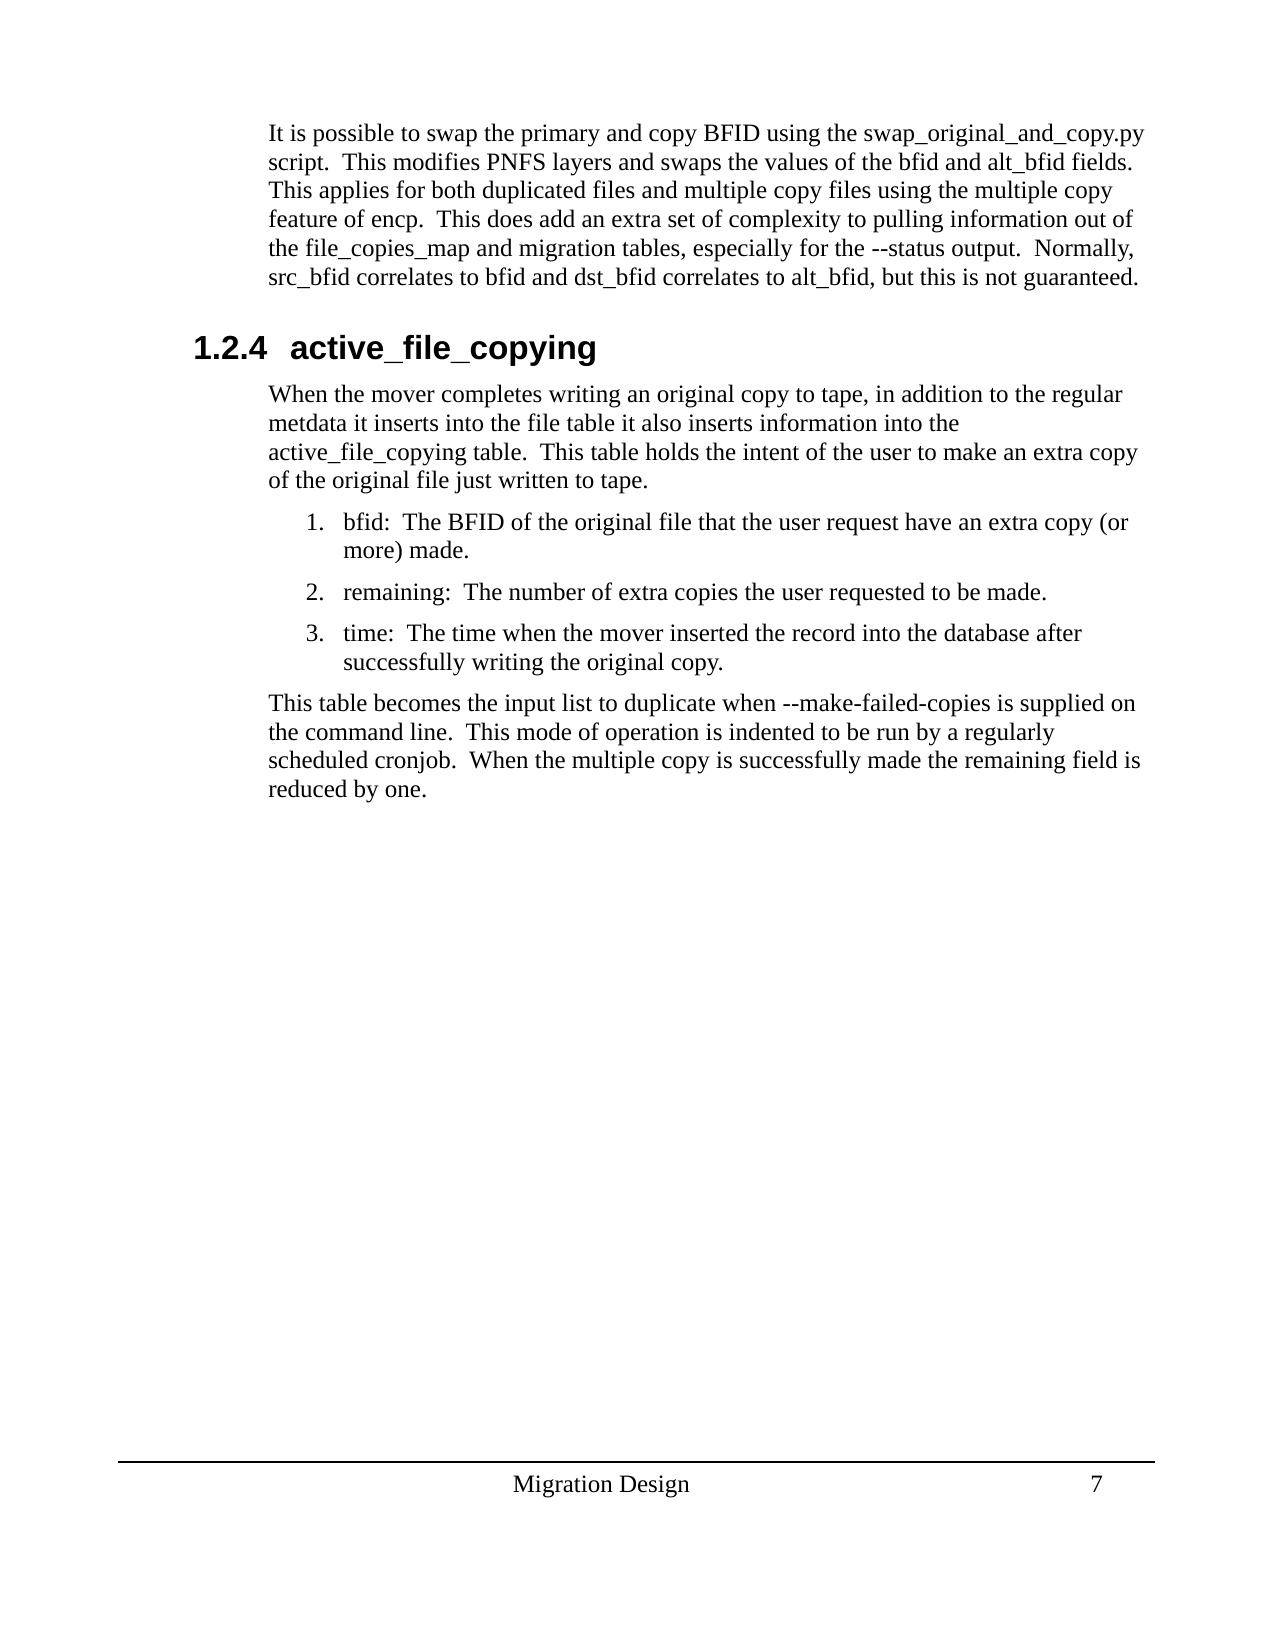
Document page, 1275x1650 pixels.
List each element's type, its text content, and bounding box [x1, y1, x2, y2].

text When the mover completes writing an original copy to tape, in addition to the regular metdata it inserts into the file table it also inserts information into the active_file_copying table. This table holds the intent of the user to make an extra copy of the original file just written to tape. [268, 379, 1157, 494]
text It is possible to swap the primary and copy BFID using the swap_original_and_copy.py script. This modifies PNFS layers and swaps the values of the bfid and alt_bfid fields. This applies for both duplicated files and multiple copy files using the multiple copy feature of encp. This does add an extra set of complexity to pulling information out of the file_copies_map and migration tables, especially for the ‑‑status output. Normally, src_bfid correlates to bfid and dst_bfid correlates to alt_bfid, but this is not guaranteed. [268, 118, 1157, 291]
subtitle active_file_copying [156, 328, 1157, 367]
list remaining: The number of extra copies the user requested to be made. [306, 577, 1157, 605]
list time: The time when the mover inserted the record into the database after successfully writing the original copy. [306, 618, 1157, 675]
list bfid: The BFID of the original file that the user request have an extra copy (or more) made. [306, 507, 1157, 564]
text This table becomes the input list to duplicate when ‑‑make-failed-copies is supplied on the command line. This mode of operation is indented to be run by a regularly scheduled cronjob. When the multiple copy is successfully made the remaining field is reduced by one. [268, 688, 1157, 803]
